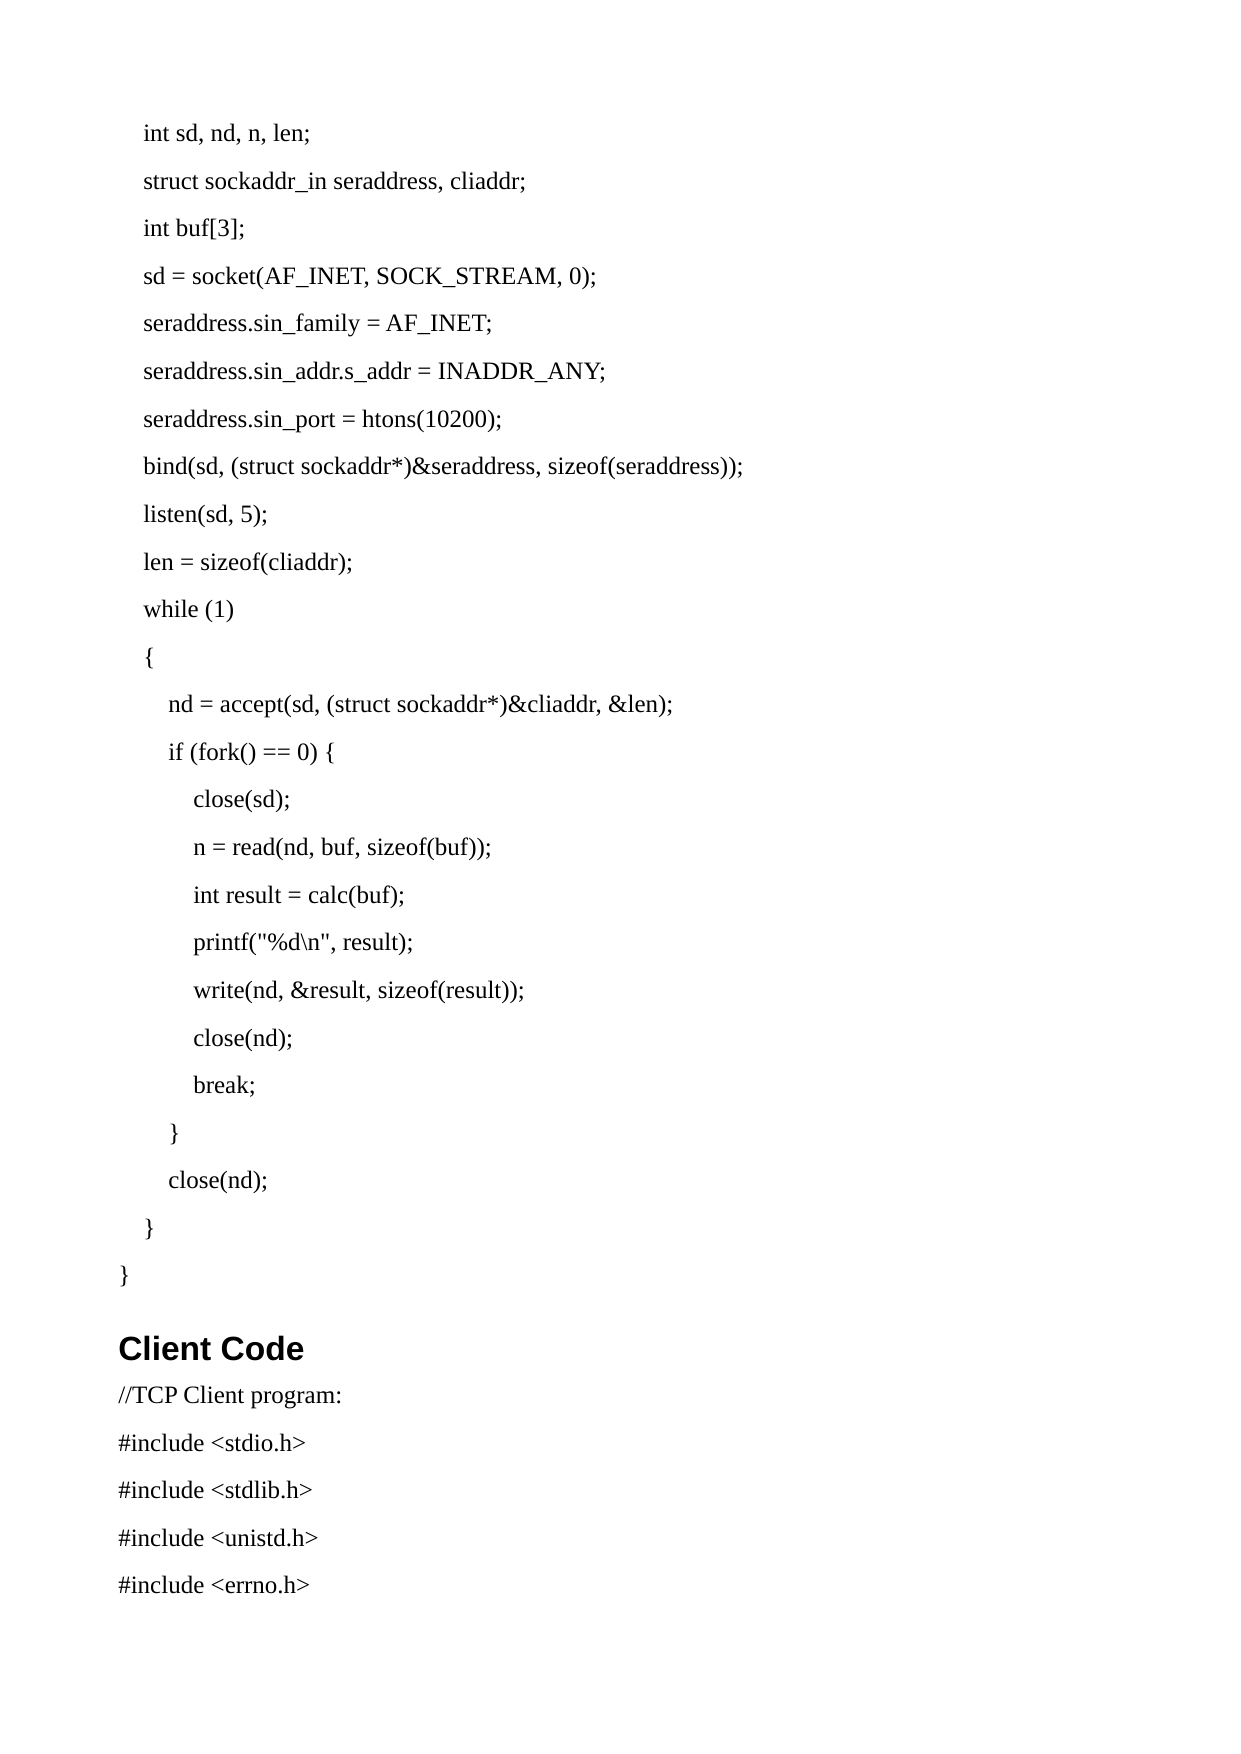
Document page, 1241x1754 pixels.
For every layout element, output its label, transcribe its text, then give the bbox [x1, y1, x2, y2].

text seraddress.sin_port = htons(10200); [118, 404, 1122, 432]
text nd = accept(sd, (struct sockaddr*)&cliaddr, &len); [118, 689, 1122, 718]
text seraddress.sin_family = AF_INET; [118, 308, 1122, 337]
text if (fork() == 0) { [118, 737, 1122, 766]
text seraddress.sin_addr.s_addr = INADDR_ANY; [118, 356, 1122, 385]
text n = read(nd, buf, sizeof(buf)); [118, 832, 1122, 861]
text struct sockaddr_in seraddress, cliaddr; [118, 166, 1122, 194]
text printf("%d\n", result); [118, 927, 1122, 956]
text int result = calc(buf); [118, 880, 1122, 908]
text close(nd); [118, 1023, 1122, 1051]
text break; [118, 1070, 1122, 1099]
text bind(sd, (struct sockaddr*)&seraddress, sizeof(seraddress)); [118, 451, 1122, 480]
text #include <stdlib.h> [118, 1475, 1122, 1504]
subtitle Client Code [118, 1329, 1122, 1368]
text len = sizeof(cliaddr); [118, 547, 1122, 575]
text //TCP Client program: [118, 1380, 1122, 1409]
text #include <stdio.h> [118, 1428, 1122, 1457]
text sd = socket(AF_INET, SOCK_STREAM, 0); [118, 261, 1122, 290]
text int sd, nd, n, len; [118, 118, 1122, 147]
text #include <unistd.h> [118, 1523, 1122, 1552]
text { [118, 642, 1122, 671]
text #include <errno.h> [118, 1571, 1122, 1599]
text write(nd, &result, sizeof(result)); [118, 975, 1122, 1004]
text int buf[3]; [118, 213, 1122, 242]
text } [118, 1261, 1122, 1289]
text } [118, 1118, 1122, 1147]
text close(sd); [118, 784, 1122, 813]
text listen(sd, 5); [118, 499, 1122, 528]
text close(nd); [118, 1165, 1122, 1194]
text while (1) [118, 594, 1122, 623]
text } [118, 1213, 1122, 1242]
